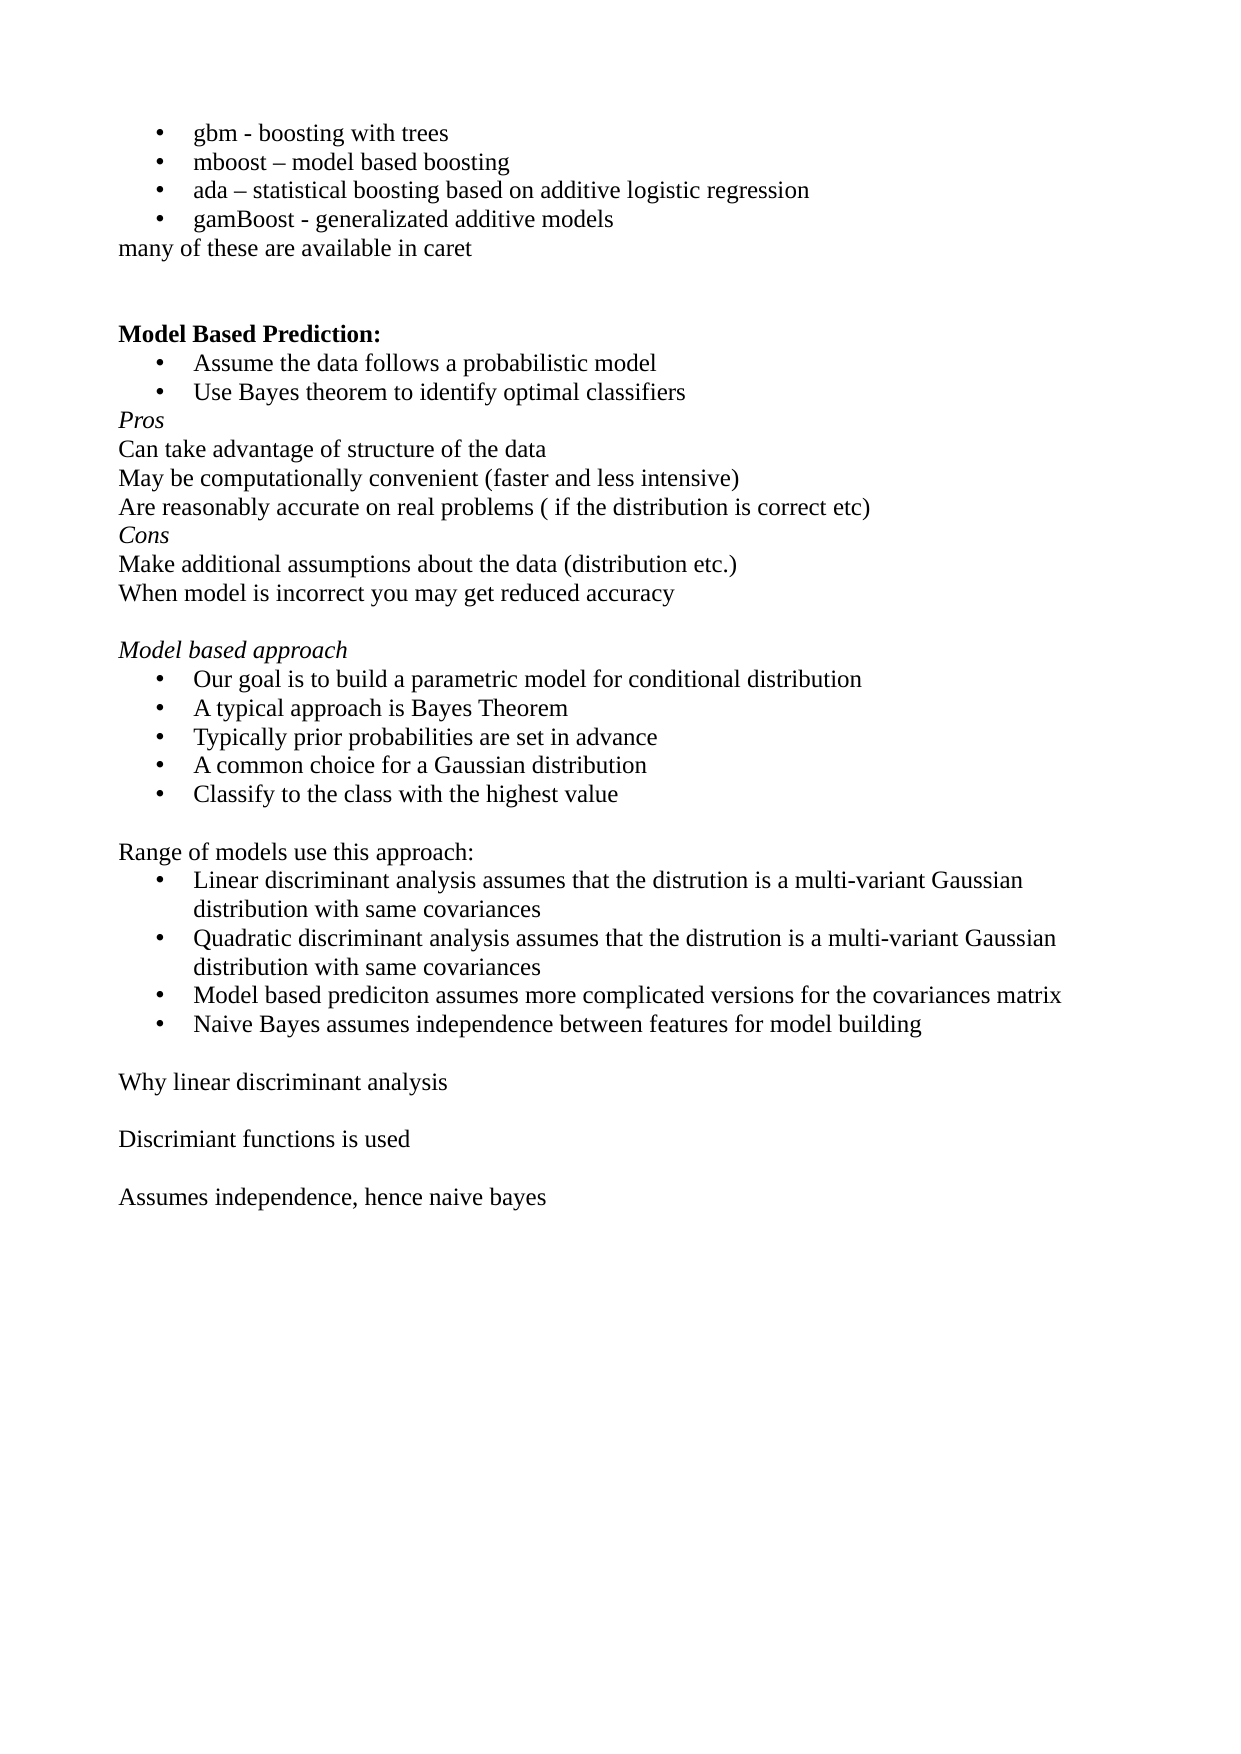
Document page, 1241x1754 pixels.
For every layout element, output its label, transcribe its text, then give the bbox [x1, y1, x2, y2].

list Naive Bayes assumes independence between features for model building [156, 1009, 1122, 1038]
list A typical approach is Bayes Theorem [156, 693, 1122, 722]
list Our goal is to build a parametric model for conditional distribution [156, 664, 1122, 693]
text Range of models use this approach: [118, 837, 1122, 866]
list Linear discriminant analysis assumes that the distrution is a multi-variant Gaussian distribution with same covariances [156, 866, 1122, 923]
text Pros [118, 406, 1122, 434]
text Are reasonably accurate on real problems ( if the distribution is correct etc) [118, 492, 1122, 521]
text Why linear discriminant analysis [118, 1067, 1122, 1096]
text May be computationally convenient (faster and less intensive) [118, 463, 1122, 492]
text Can take advantage of structure of the data [118, 434, 1122, 463]
text Assumes independence, hence naive bayes [118, 1182, 1122, 1211]
text many of these are available in caret [118, 233, 1122, 262]
text Make additional assumptions about the data (distribution etc.) [118, 549, 1122, 578]
list A common choice for a Gaussian distribution [156, 751, 1122, 779]
list Classify to the class with the highest value [156, 779, 1122, 808]
list gamBoost - generalizated additive models [156, 204, 1122, 233]
list ada – statistical boosting based on additive logistic regression [156, 176, 1122, 204]
list Typically prior probabilities are set in advance [156, 722, 1122, 751]
list Assume the data follows a probabilistic model [156, 348, 1122, 377]
text Model Based Prediction: [118, 319, 1122, 348]
list Model based prediciton assumes more complicated versions for the covariances matrix [156, 981, 1122, 1009]
list Use Bayes theorem to identify optimal classifiers [156, 377, 1122, 406]
list mboost – model based boosting [156, 147, 1122, 176]
list Quadratic discriminant analysis assumes that the distrution is a multi-variant Gaussian distribution with same covariances [156, 923, 1122, 981]
text Model based approach [118, 636, 1122, 664]
text Cons [118, 521, 1122, 549]
text Discrimiant functions is used [118, 1124, 1122, 1153]
list gbm - boosting with trees [156, 118, 1122, 147]
text When model is incorrect you may get reduced accuracy [118, 578, 1122, 607]
